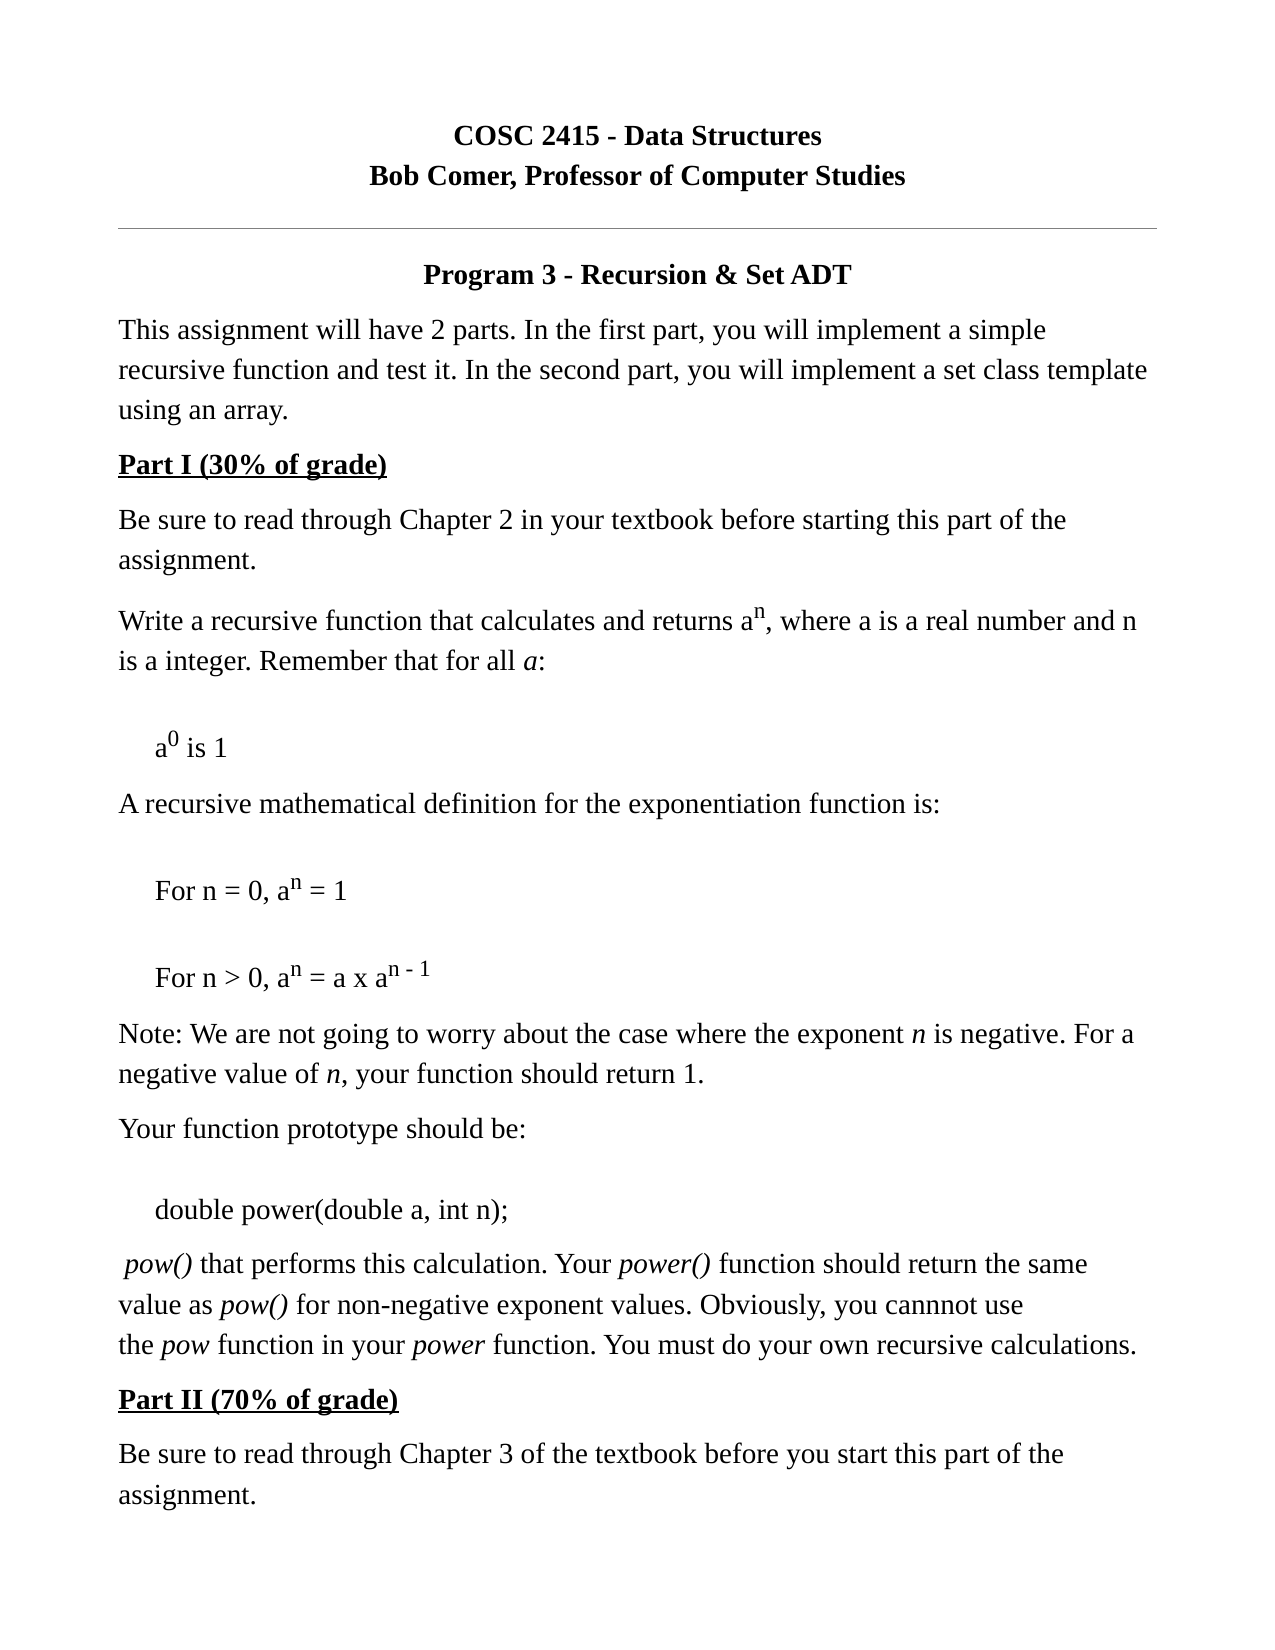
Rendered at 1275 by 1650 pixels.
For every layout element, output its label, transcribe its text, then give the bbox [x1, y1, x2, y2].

text pow() that performs this calculation. Your power() function should return the same value as pow() for non-negative exponent values. Obviously, you cannnot use the pow function in your power function. You must do your own recursive calculations. [118, 1247, 1157, 1361]
text Program 3 - Recursion & Set ADT [118, 257, 1157, 291]
text Be sure to read through Chapter 2 in your textbook before starting this part of the assignment. [118, 502, 1157, 576]
text Your function prototype should be: double power(double a, int n); [118, 1111, 1157, 1225]
text COSC 2415 - Data Structures Bob Comer, Professor of Computer Studies [118, 118, 1157, 192]
text This assignment will have 2 parts. In the first part, you will implement a simple recursive function and test it. In the second part, you will implement a set class template using an array. [118, 312, 1157, 426]
text Write a recursive function that calculates and returns an, where a is a real number and n is a integer. Remember that for all a: a0 is 1 [118, 597, 1157, 764]
text A recursive mathematical definition for the exponentiation function is: For n = 0, an = 1 For n > 0, an = a x an - 1 [118, 786, 1157, 994]
text Part I (30% of grade) [118, 447, 1157, 481]
text Be sure to read through Chapter 3 of the textbook before you start this part of the assignment. [118, 1437, 1157, 1510]
text Note: We are not going to worry about the case where the exponent n is negative. For a negative value of n, your function should return 1. [118, 1016, 1157, 1090]
text Part II (70% of grade) [118, 1382, 1157, 1415]
